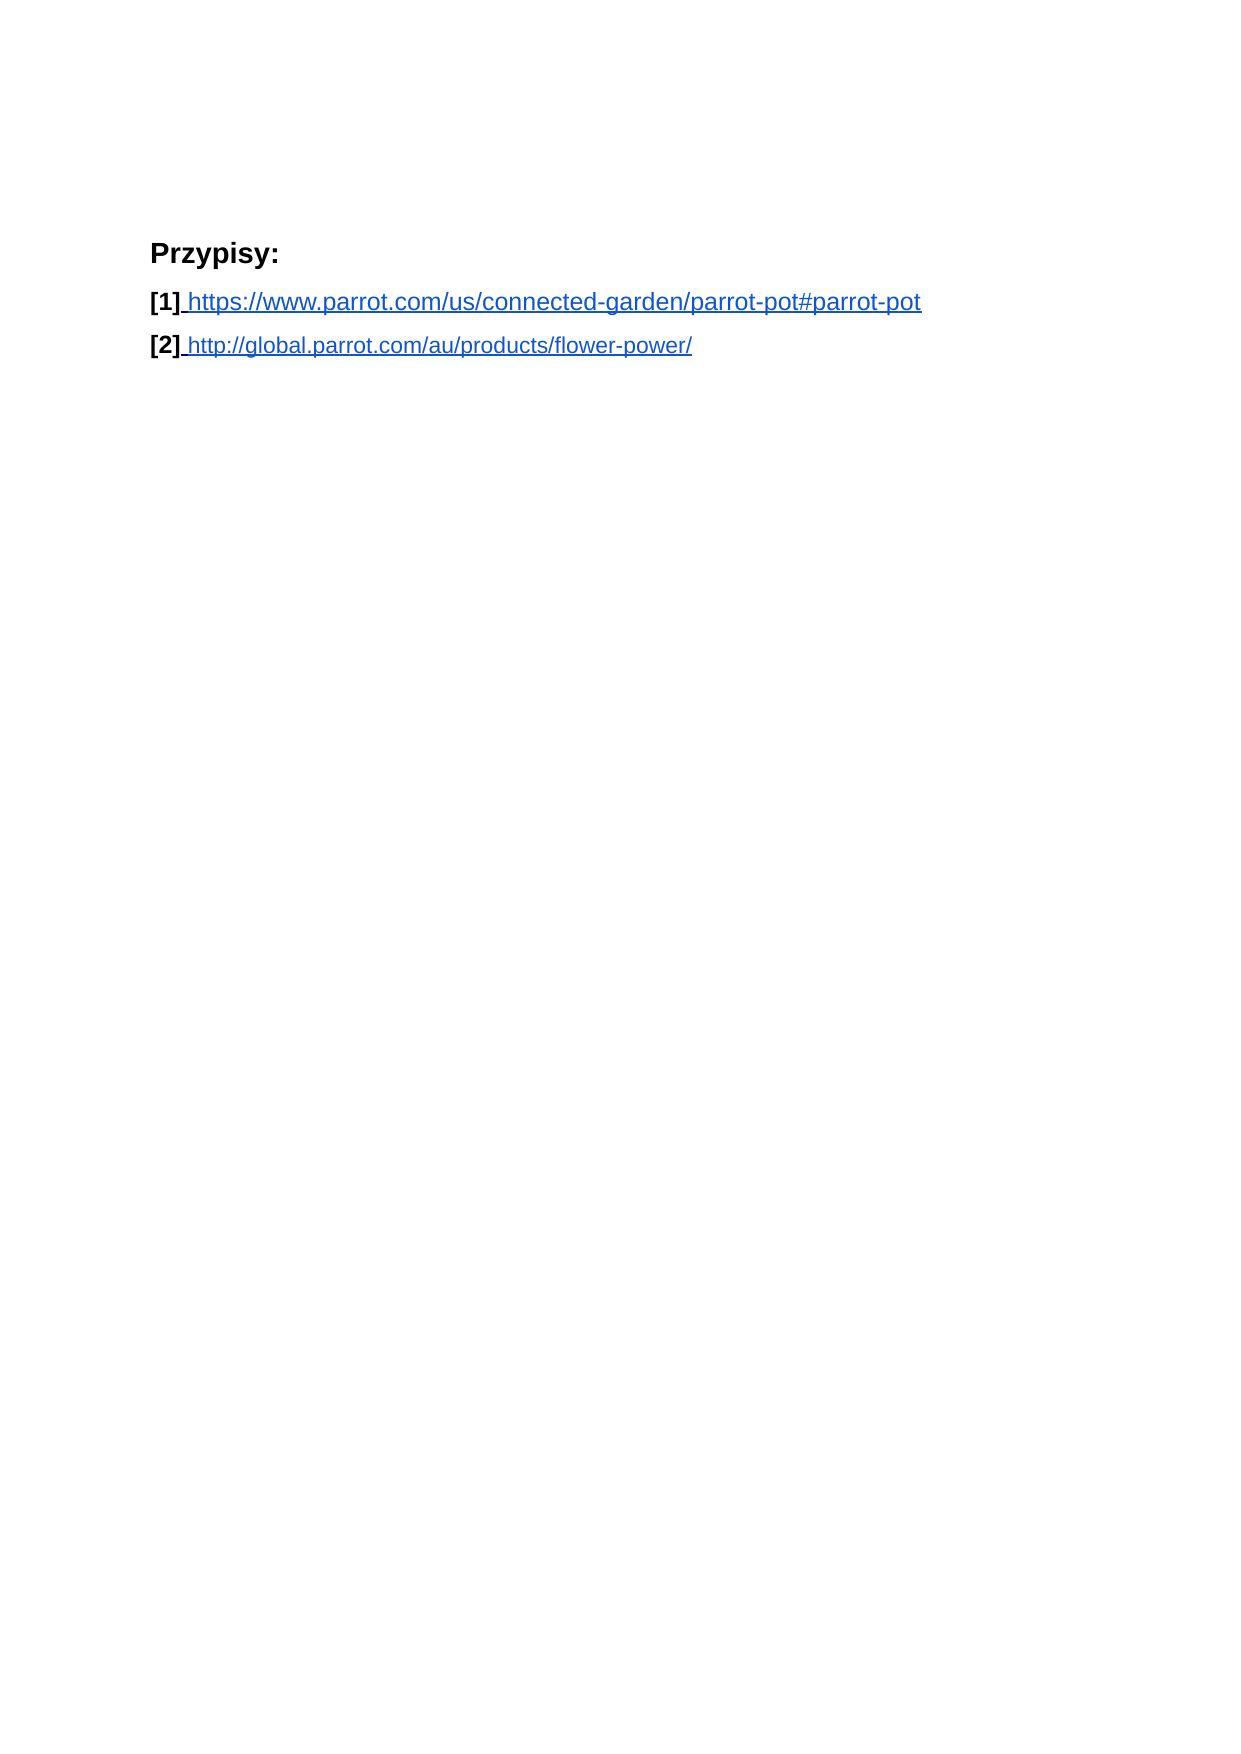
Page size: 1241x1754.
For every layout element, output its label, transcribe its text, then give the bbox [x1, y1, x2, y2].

text Przypisy: [150, 236, 1090, 270]
text [2] http://global.parrot.com/au/products/flower-power/ [150, 330, 1090, 358]
text [1] https://www.parrot.com/us/connected-garden/parrot-pot#parrot-pot [150, 287, 1090, 315]
